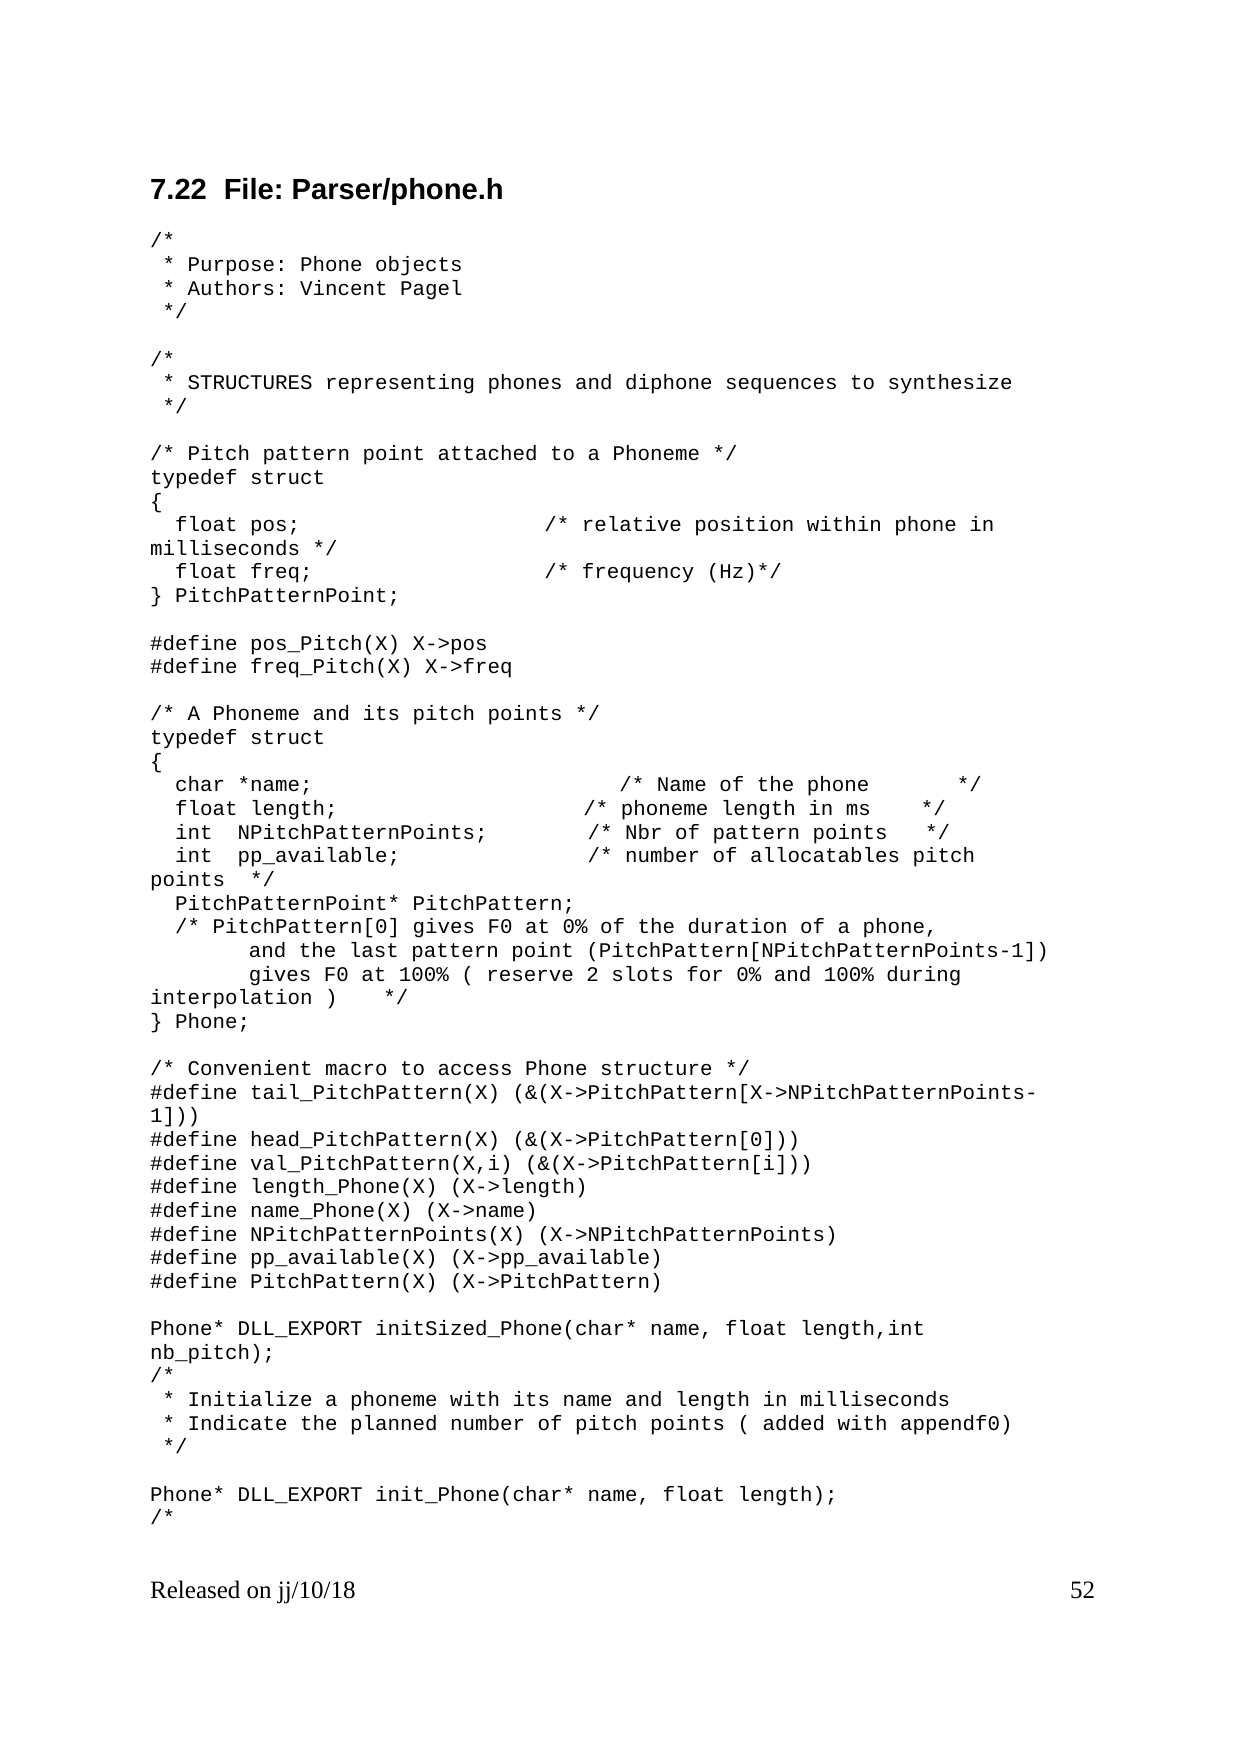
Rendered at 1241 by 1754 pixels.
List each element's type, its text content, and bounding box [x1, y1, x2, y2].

text gives F0 at 100% ( reserve 2 slots for 0% and 100% during interpolation ) */ [150, 963, 1056, 1011]
text #define head_PitchPattern(X) (&(X->PitchPattern[0])) [150, 1129, 1056, 1153]
text * STRUCTURES representing phones and diphone sequences to synthesize [150, 372, 1056, 396]
text { [150, 491, 1056, 514]
text /* [150, 231, 1056, 254]
text */ [150, 301, 1056, 325]
text #define NPitchPatternPoints(X) (X->NPitchPatternPoints) [150, 1224, 1056, 1247]
text Phone* DLL_EXPORT init_Phone(char* name, float length); [150, 1484, 1056, 1507]
text /* A Phoneme and its pitch points */ [150, 703, 1056, 727]
text /* PitchPattern[0] gives F0 at 0% of the duration of a phone, [150, 916, 1056, 940]
text /* Pitch pattern point attached to a Phoneme */ [150, 443, 1056, 467]
text } Phone; [150, 1011, 1056, 1034]
text /* Convenient macro to access Phone structure */ [150, 1058, 1056, 1082]
text * Indicate the planned number of pitch points ( added with appendf0) [150, 1413, 1056, 1436]
text * Authors: Vincent Pagel [150, 278, 1056, 301]
text * Purpose: Phone objects [150, 254, 1056, 278]
text #define name_Phone(X) (X->name) [150, 1200, 1056, 1224]
text PitchPatternPoint* PitchPattern; [150, 893, 1056, 916]
text float freq; /* frequency (Hz)*/ [150, 562, 1056, 585]
text */ [150, 1436, 1056, 1460]
text #define pp_available(X) (X->pp_available) [150, 1247, 1056, 1271]
text int pp_available; /* number of allocatables pitch points */ [150, 845, 1056, 893]
text char *name; /* Name of the phone */ [150, 774, 1056, 798]
text typedef struct [150, 467, 1056, 491]
text /* [150, 1366, 1056, 1389]
text int NPitchPatternPoints; /* Nbr of pattern points */ [150, 822, 1056, 845]
subtitle File: Parser/phone.h [150, 172, 1056, 206]
text Phone* DLL_EXPORT initSized_Phone(char* name, float length,int nb_pitch); [150, 1318, 1056, 1366]
text #define PitchPattern(X) (X->PitchPattern) [150, 1271, 1056, 1294]
text float length; /* phoneme length in ms */ [150, 798, 1056, 822]
text /* [150, 1507, 1056, 1531]
text typedef struct [150, 727, 1056, 751]
text and the last pattern point (PitchPattern[NPitchPatternPoints-1]) [150, 940, 1056, 963]
text float pos; /* relative position within phone in milliseconds */ [150, 514, 1056, 562]
text #define tail_PitchPattern(X) (&(X->PitchPattern[X->NPitchPatternPoints-1])) [150, 1082, 1056, 1129]
text * Initialize a phoneme with its name and length in milliseconds [150, 1389, 1056, 1413]
text #define val_PitchPattern(X,i) (&(X->PitchPattern[i])) [150, 1153, 1056, 1176]
text #define length_Phone(X) (X->length) [150, 1176, 1056, 1200]
text /* [150, 349, 1056, 372]
text #define pos_Pitch(X) X->pos [150, 632, 1056, 656]
text } PitchPatternPoint; [150, 585, 1056, 609]
text #define freq_Pitch(X) X->freq [150, 656, 1056, 680]
text { [150, 751, 1056, 774]
text */ [150, 396, 1056, 420]
